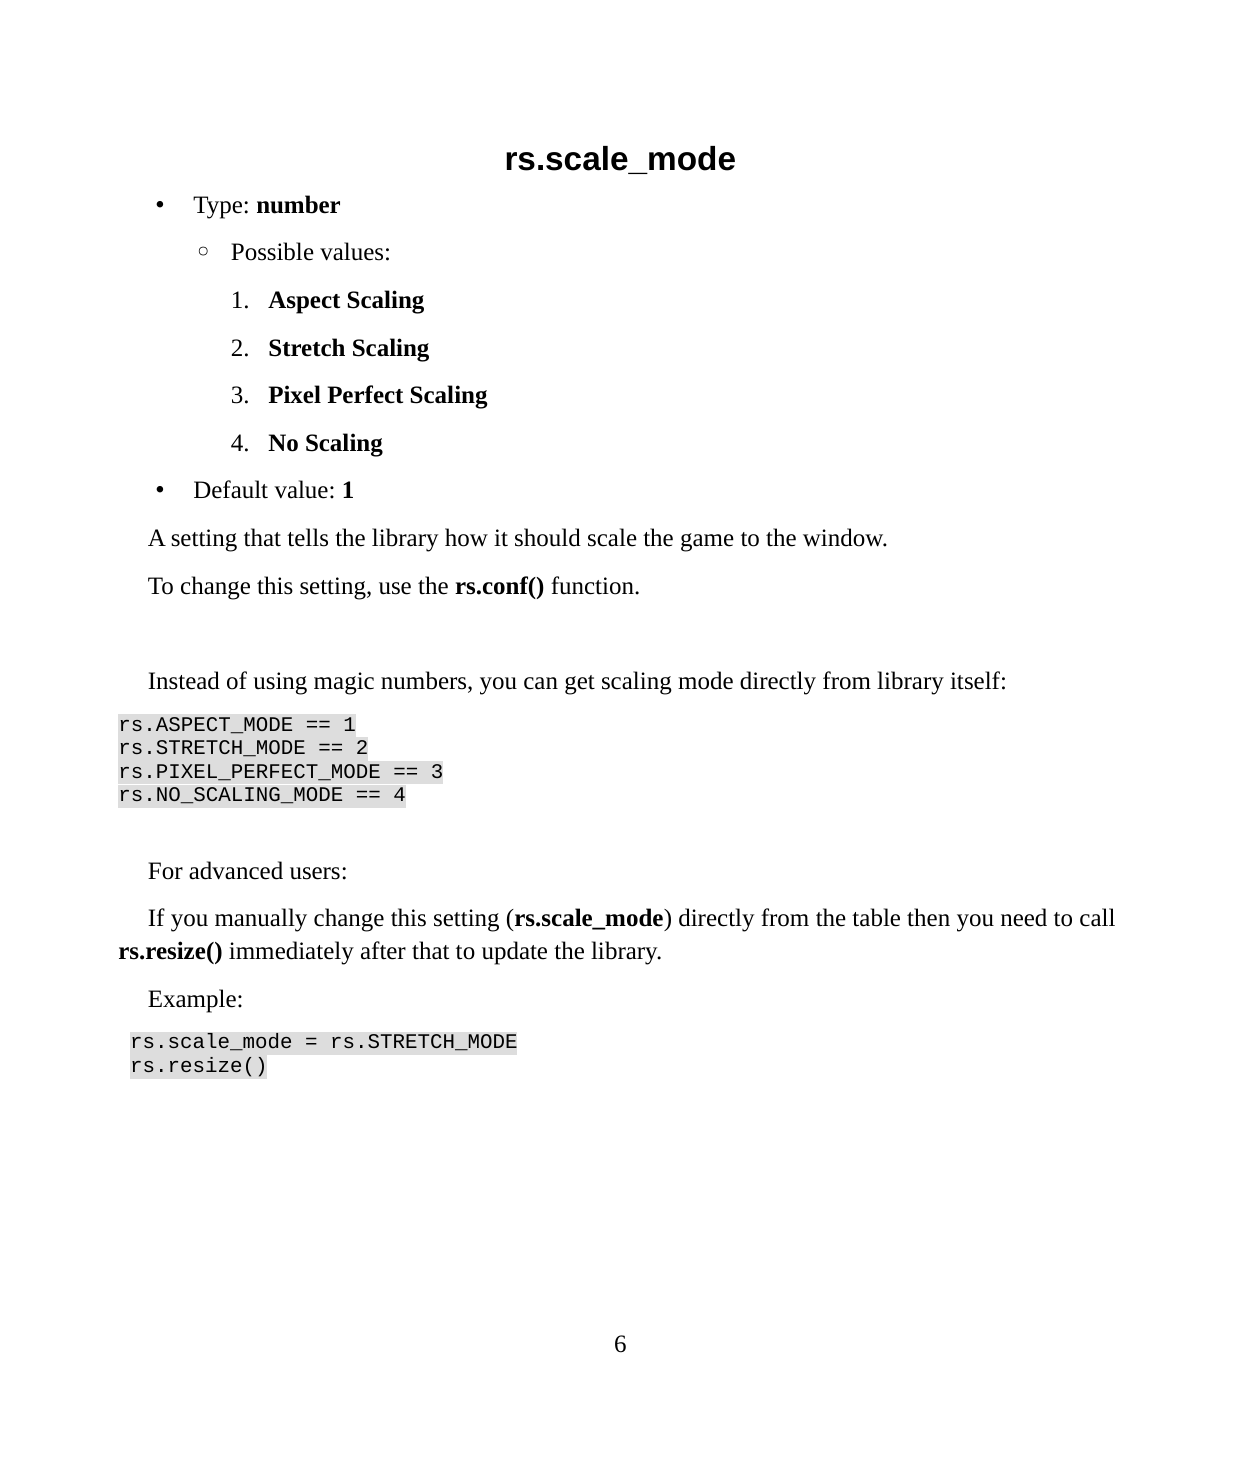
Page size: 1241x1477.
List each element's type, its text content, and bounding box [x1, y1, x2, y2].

subtitle rs.scale_mode [118, 139, 1122, 177]
text Instead of using magic numbers, you can get scaling mode directly from library itself: [118, 666, 1122, 695]
list No Scaling [231, 428, 1122, 457]
text Example: [118, 984, 1122, 1013]
list Pixel Perfect Scaling [231, 380, 1122, 409]
list Default value: 1 [156, 476, 1122, 504]
text rs.ASPECT_MODE == 1 [118, 713, 1122, 737]
text If you manually change this setting (rs.scale_mode) directly from the table then you need to call rs.resize() immediately after that to update the library. [118, 903, 1122, 965]
list Aspect Scaling [231, 285, 1122, 314]
text rs.PIXEL_PERFECT_MODE == 3 [443, 761, 1122, 784]
list Possible values: [193, 237, 1122, 266]
text rs.NO_SCALING_MODE == 4 [118, 784, 1122, 808]
text rs.scale_mode = rs.STRETCH_MODE [517, 1032, 1110, 1055]
text rs.resize() [267, 1055, 1110, 1079]
text A setting that tells the library how it should scale the game to the window. [118, 523, 1122, 552]
list Type: number [156, 190, 1122, 219]
list Stretch Scaling [231, 333, 1122, 361]
text To change this setting, use the rs.conf() function. [118, 571, 1122, 599]
text rs.STRETCH_MODE == 2 [368, 737, 1122, 761]
text For advanced users: [118, 856, 1122, 884]
